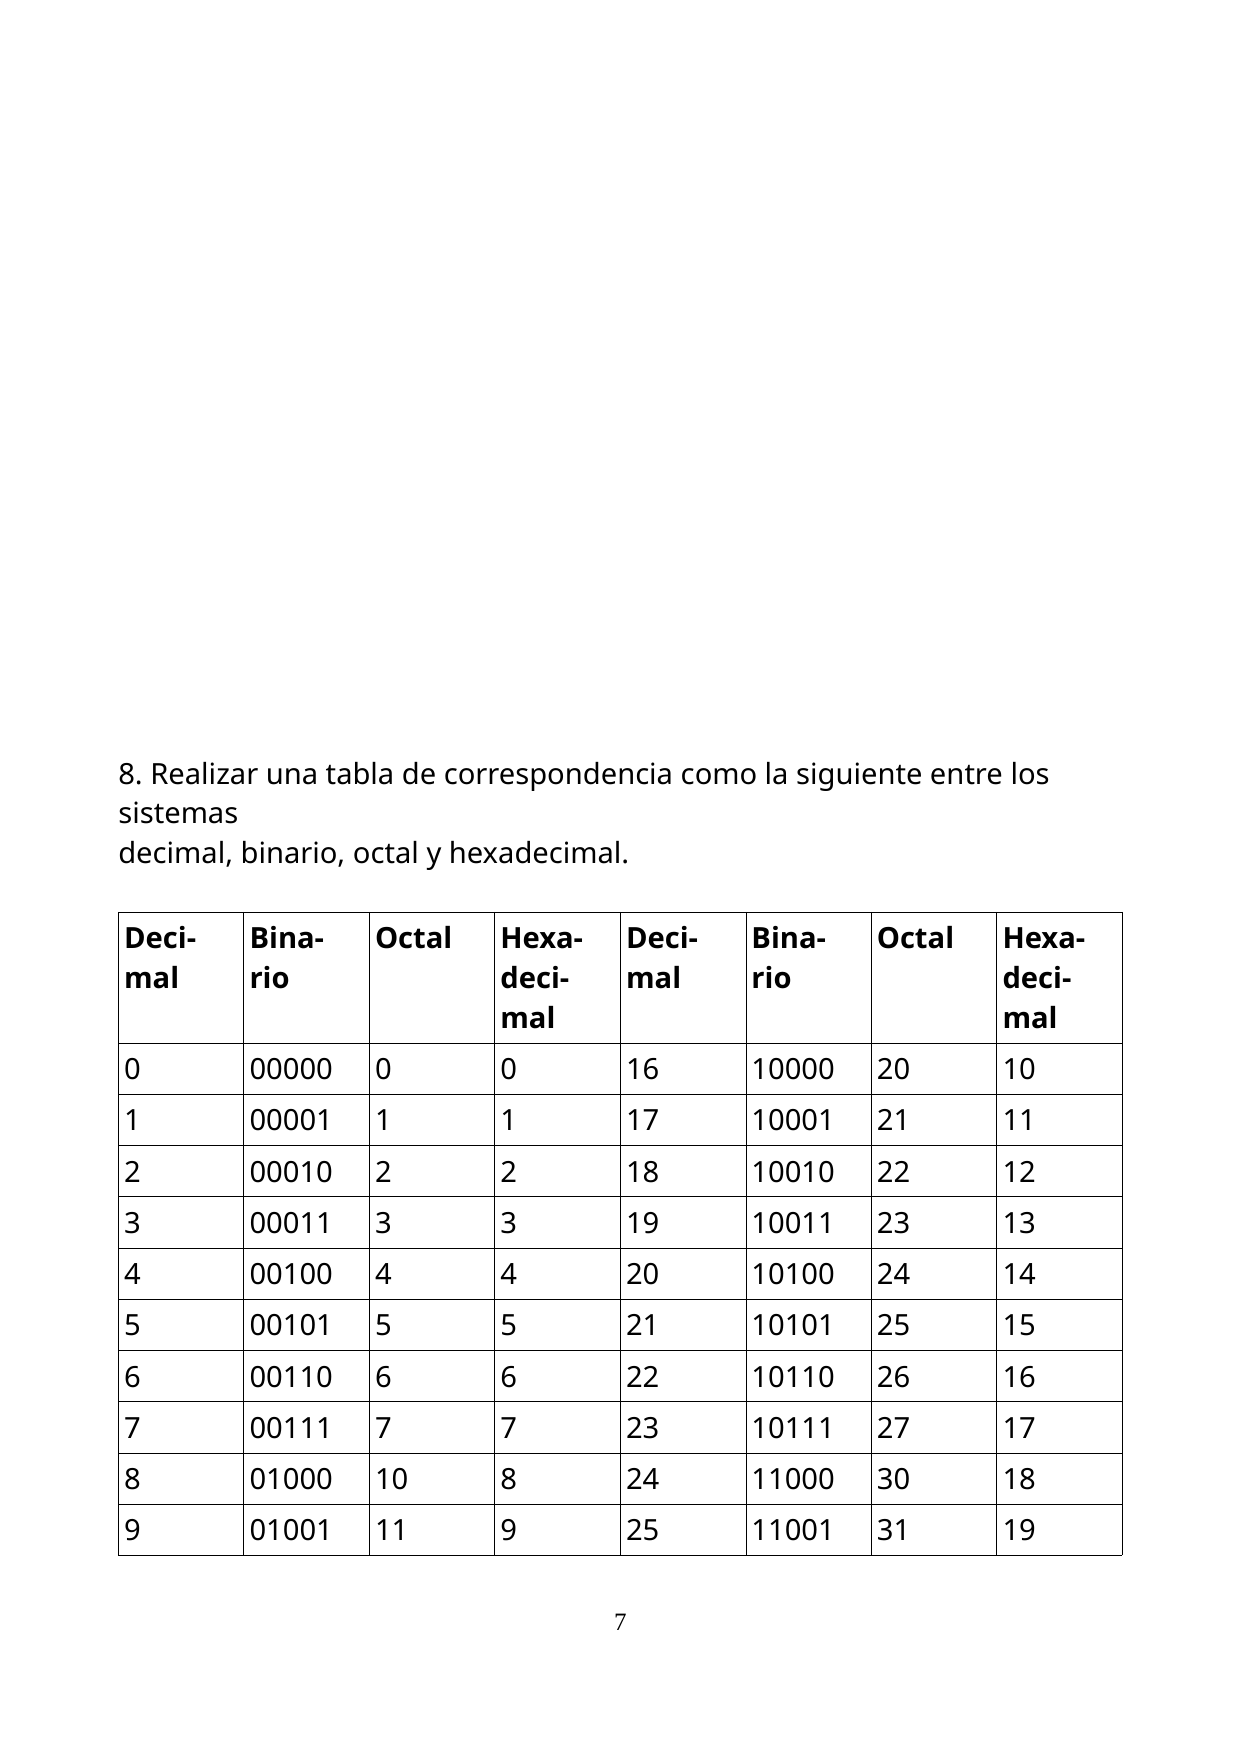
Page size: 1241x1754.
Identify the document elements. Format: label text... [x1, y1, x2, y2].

table_cell 5 [119, 1300, 243, 1350]
table_cell 5 [495, 1300, 620, 1350]
table_cell 16 [997, 1351, 1122, 1401]
table_cell 11000 [747, 1454, 871, 1504]
table_cell 2 [495, 1146, 620, 1196]
table_cell 0 [370, 1044, 494, 1094]
table_cell 10000 [747, 1044, 871, 1094]
table_cell 10011 [747, 1197, 871, 1247]
table_cell 4 [495, 1249, 620, 1299]
table_cell 12 [997, 1146, 1122, 1196]
table_cell 10 [997, 1044, 1122, 1094]
table_cell 1 [119, 1095, 243, 1145]
table_cell 11001 [747, 1505, 871, 1555]
table_cell 20 [621, 1249, 746, 1299]
table_cell 26 [872, 1351, 996, 1401]
text decimal, binario, octal y hexadecimal. [118, 832, 1122, 872]
table_cell 1 [495, 1095, 620, 1145]
table_cell 25 [872, 1300, 996, 1350]
table_cell 14 [997, 1249, 1122, 1299]
table_cell 11 [997, 1095, 1122, 1145]
table_cell 10110 [747, 1351, 871, 1401]
table_cell 22 [872, 1146, 996, 1196]
table_header Deci-mal [119, 913, 243, 1042]
table_cell 4 [370, 1249, 494, 1299]
table_cell 00101 [244, 1300, 369, 1350]
table_cell 19 [621, 1197, 746, 1247]
text 8. Realizar una tabla de correspondencia como la siguiente entre los sistemas [118, 753, 1122, 832]
table_header Bina-rio [244, 913, 369, 1042]
table_cell 30 [872, 1454, 996, 1504]
table_cell 25 [621, 1505, 746, 1555]
table_cell 0 [119, 1044, 243, 1094]
table_cell 22 [621, 1351, 746, 1401]
table_cell 00001 [244, 1095, 369, 1145]
table_cell 00110 [244, 1351, 369, 1401]
table_cell 21 [872, 1095, 996, 1145]
table_cell 16 [621, 1044, 746, 1094]
table_cell 20 [872, 1044, 996, 1094]
table_cell 6 [119, 1351, 243, 1401]
table_cell 00111 [244, 1402, 369, 1452]
table_cell 5 [370, 1300, 494, 1350]
table_cell 01000 [244, 1454, 369, 1504]
table_cell 15 [997, 1300, 1122, 1350]
table_cell 00010 [244, 1146, 369, 1196]
table_cell 21 [621, 1300, 746, 1350]
table_cell 0 [495, 1044, 620, 1094]
table_cell 11 [370, 1505, 494, 1555]
table_cell 24 [621, 1454, 746, 1504]
table_cell 7 [495, 1402, 620, 1452]
table_header Deci-mal [621, 913, 746, 1042]
table_cell 8 [495, 1454, 620, 1504]
table_cell 7 [370, 1402, 494, 1452]
table_cell 4 [119, 1249, 243, 1299]
table_cell 10100 [747, 1249, 871, 1299]
table_cell 17 [997, 1402, 1122, 1452]
table_cell 2 [370, 1146, 494, 1196]
table_cell 18 [997, 1454, 1122, 1504]
table_cell 10101 [747, 1300, 871, 1350]
table_cell 13 [997, 1197, 1122, 1247]
table_cell 00000 [244, 1044, 369, 1094]
table_cell 3 [119, 1197, 243, 1247]
table_cell 23 [621, 1402, 746, 1452]
table_cell 9 [495, 1505, 620, 1555]
table_cell 3 [495, 1197, 620, 1247]
table_cell 1 [370, 1095, 494, 1145]
table_cell 10001 [747, 1095, 871, 1145]
table_cell 6 [495, 1351, 620, 1401]
table_cell 2 [119, 1146, 243, 1196]
table_cell 6 [370, 1351, 494, 1401]
table_cell 10111 [747, 1402, 871, 1452]
table_cell 18 [621, 1146, 746, 1196]
table_cell 7 [119, 1402, 243, 1452]
table_cell 10010 [747, 1146, 871, 1196]
table_cell 00011 [244, 1197, 369, 1247]
table_header Octal [370, 913, 494, 1042]
table_cell 01001 [244, 1505, 369, 1555]
table_cell 31 [872, 1505, 996, 1555]
table_cell 17 [621, 1095, 746, 1145]
table_header Bina-rio [747, 913, 871, 1042]
table_header Octal [872, 913, 996, 1042]
table_cell 24 [872, 1249, 996, 1299]
table_cell 19 [997, 1505, 1122, 1555]
table_header Hexa-deci-mal [495, 913, 620, 1042]
table_cell 23 [872, 1197, 996, 1247]
table_cell 10 [370, 1454, 494, 1504]
table_cell 3 [370, 1197, 494, 1247]
table_cell 00100 [244, 1249, 369, 1299]
table_cell 8 [119, 1454, 243, 1504]
table_header Hexa-deci-mal [997, 913, 1122, 1042]
table_cell 9 [119, 1505, 243, 1555]
table_cell 27 [872, 1402, 996, 1452]
